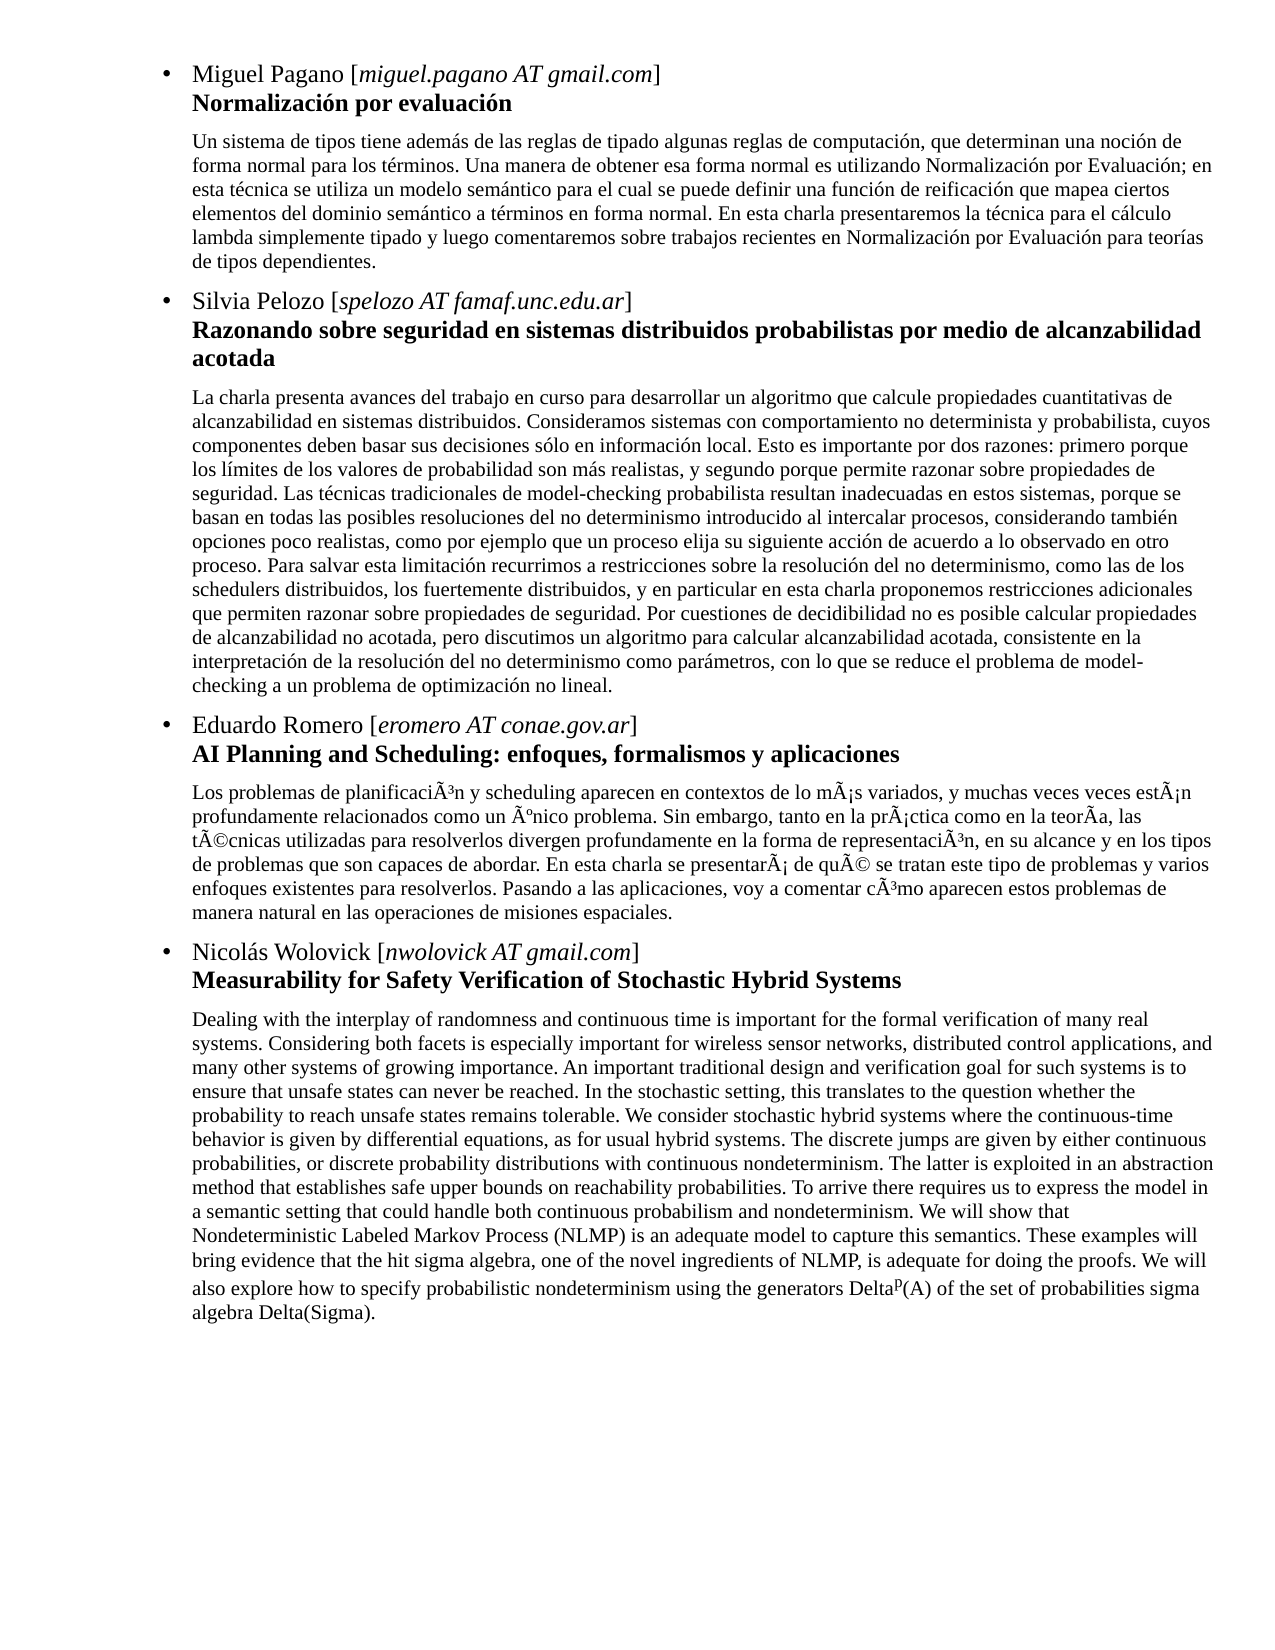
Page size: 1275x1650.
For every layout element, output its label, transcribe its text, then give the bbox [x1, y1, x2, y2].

list Eduardo Romero [eromero AT conae.gov.ar] AI Planning and Scheduling: enfoques, formalismos y aplicaciones [162, 710, 1216, 767]
list La charla presenta avances del trabajo en curso para desarrollar un algoritmo que calcule propiedades cuantitativas de alcanzabilidad en sistemas distribuidos. Consideramos sistemas con comportamiento no determinista y probabilista, cuyos componentes deben basar sus decisiones sólo en información local. Esto es importante por dos razones: primero porque los límites de los valores de probabilidad son más realistas, y segundo porque permite razonar sobre propiedades de seguridad. Las técnicas tradicionales de model-checking probabilista resultan inadecuadas en estos sistemas, porque se basan en todas las posibles resoluciones del no determinismo introducido al intercalar procesos, considerando también opciones poco realistas, como por ejemplo que un proceso elija su siguiente acción de acuerdo a lo observado en otro proceso. Para salvar esta limitación recurrimos a restricciones sobre la resolución del no determinismo, como las de los schedulers distribuidos, los fuertemente distribuidos, y en particular en esta charla proponemos restricciones adicionales que permiten razonar sobre propiedades de seguridad. Por cuestiones de decidibilidad no es posible calcular propiedades de alcanzabilidad no acotada, pero discutimos un algoritmo para calcular alcanzabilidad acotada, consistente en la interpretación de la resolución del no determinismo como parámetros, con lo que se reduce el problema de model-checking a un problema de optimización no lineal. [162, 385, 1216, 697]
list Dealing with the interplay of randomness and continuous time is important for the formal verification of many real systems. Considering both facets is especially important for wireless sensor networks, distributed control applications, and many other systems of growing importance. An important traditional design and verification goal for such systems is to ensure that unsafe states can never be reached. In the stochastic setting, this translates to the question whether the probability to reach unsafe states remains tolerable. We consider stochastic hybrid systems where the continuous-time behavior is given by differential equations, as for usual hybrid systems. The discrete jumps are given by either continuous probabilities, or discrete probability distributions with continuous nondeterminism. The latter is exploited in an abstraction method that establishes safe upper bounds on reachability probabilities. To arrive there requires us to express the model in a semantic setting that could handle both continuous probabilism and nondeterminism. We will show that Nondeterministic Labeled Markov Process (NLMP) is an adequate model to capture this semantics. These examples will bring evidence that the hit sigma algebra, one of the novel ingredients of NLMP, is adequate for doing the proofs. We will also explore how to specify probabilistic nondeterminism using the generators Deltap(A) of the set of probabilities sigma algebra Delta(Sigma). [162, 1007, 1216, 1324]
list Los problemas de planificaciÃ³n y scheduling aparecen en contextos de lo mÃ¡s variados, y muchas veces veces estÃ¡n profundamente relacionados como un Ãºnico problema. Sin embargo, tanto en la prÃ¡ctica como en la teorÃ­a, las tÃ©cnicas utilizadas para resolverlos divergen profundamente en la forma de representaciÃ³n, en su alcance y en los tipos de problemas que son capaces de abordar. En esta charla se presentarÃ¡ de quÃ© se tratan este tipo de problemas y varios enfoques existentes para resolverlos. Pasando a las aplicaciones, voy a comentar cÃ³mo aparecen estos problemas de manera natural en las operaciones de misiones espaciales. [162, 780, 1216, 924]
list Miguel Pagano [miguel.pagano AT gmail.com] Normalización por evaluación [162, 59, 1216, 117]
list Silvia Pelozo [spelozo AT famaf.unc.edu.ar] Razonando sobre seguridad en sistemas distribuidos probabilistas por medio de alcanzabilidad acotada [162, 286, 1216, 372]
list Nicolás Wolovick [nwolovick AT gmail.com] Measurability for Safety Verification of Stochastic Hybrid Systems [162, 937, 1216, 994]
list Un sistema de tipos tiene además de las reglas de tipado algunas reglas de computación, que determinan una noción de forma normal para los términos. Una manera de obtener esa forma normal es utilizando Normalización por Evaluación; en esta técnica se utiliza un modelo semántico para el cual se puede definir una función de reificación que mapea ciertos elementos del dominio semántico a términos en forma normal. En esta charla presentaremos la técnica para el cálculo lambda simplemente tipado y luego comentaremos sobre trabajos recientes en Normalización por Evaluación para teorías de tipos dependientes. [162, 129, 1216, 273]
